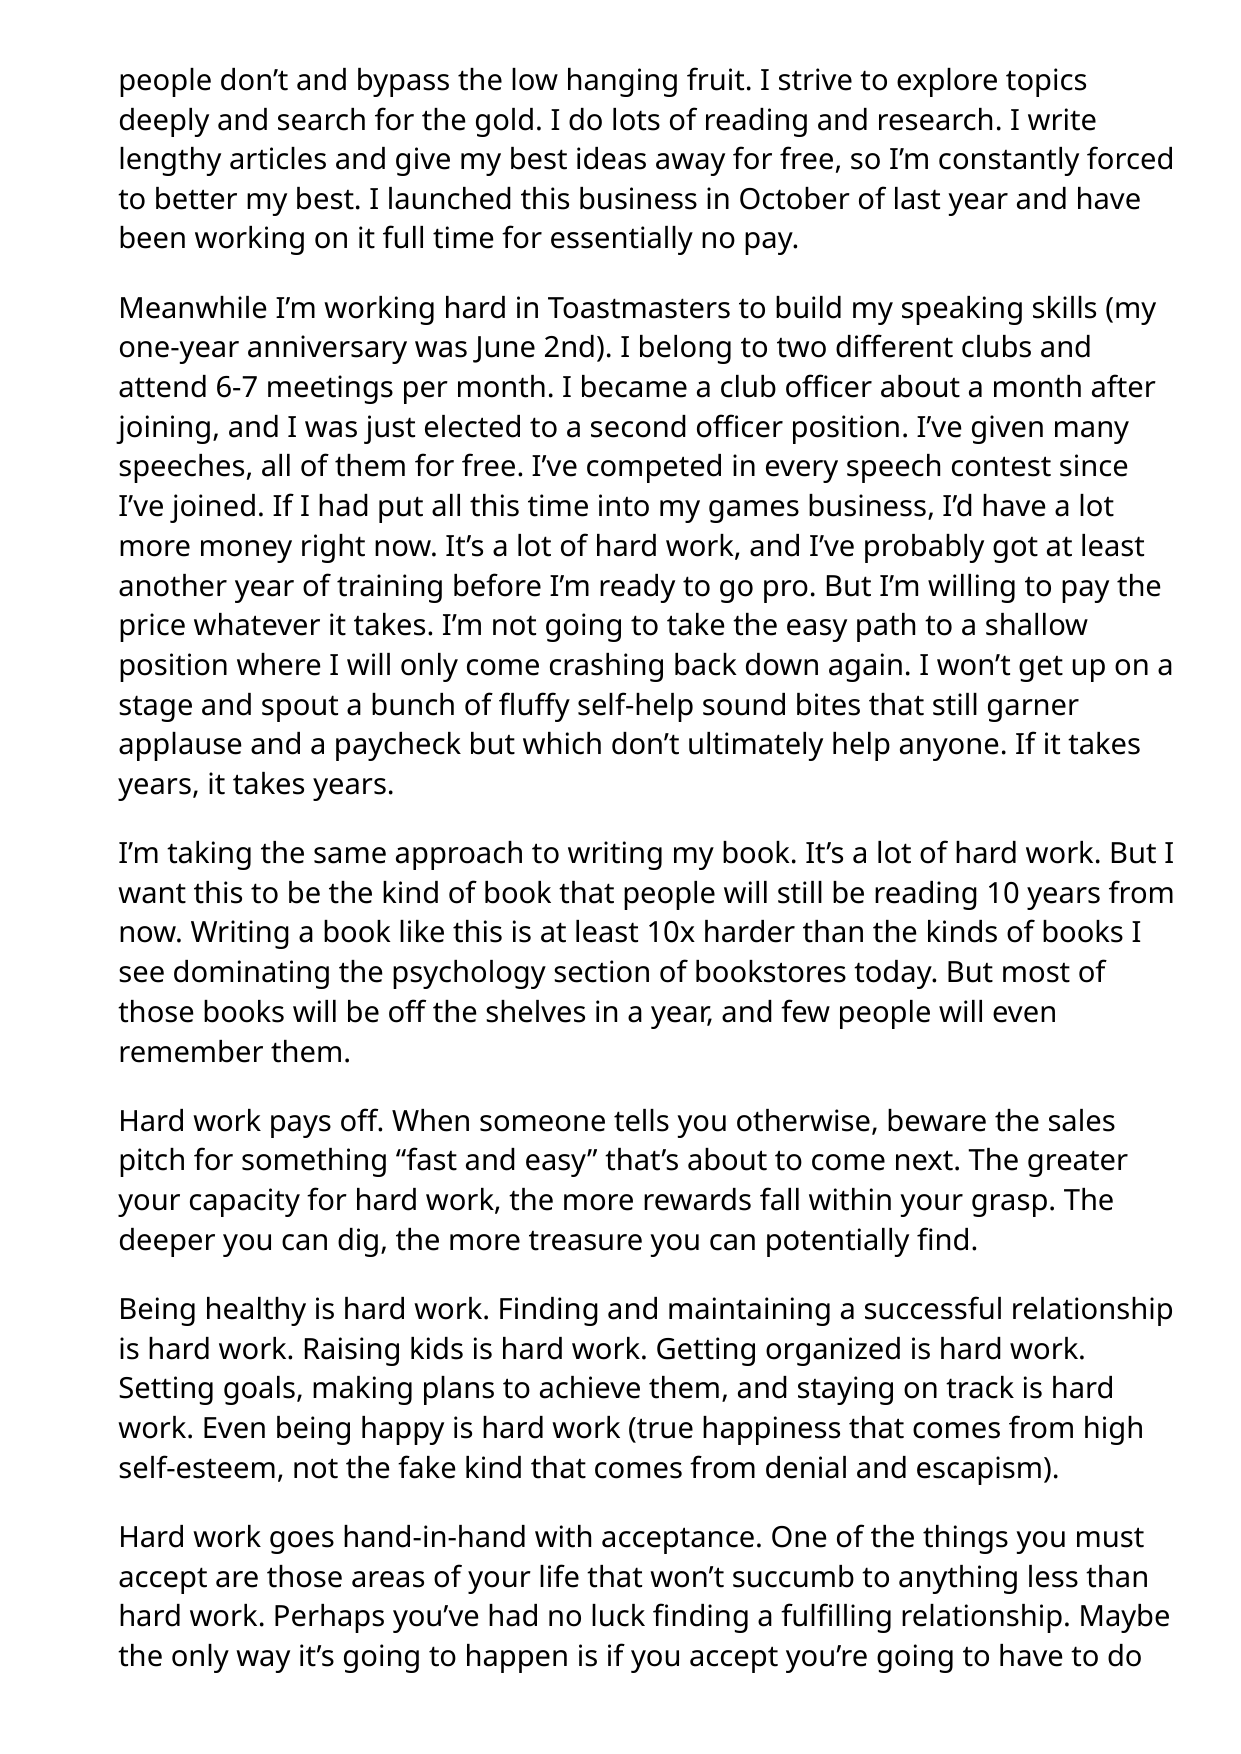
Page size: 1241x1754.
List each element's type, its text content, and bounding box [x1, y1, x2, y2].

text Hard work pays off. When someone tells you otherwise, beware the sales pitch for something “fast and easy” that’s about to come next. The greater your capacity for hard work, the more rewards fall within your grasp. The deeper you can dig, the more treasure you can potentially find. [118, 1100, 1181, 1259]
text I’m taking the same approach to writing my book. It’s a lot of hard work. But I want this to be the kind of book that people will still be reading 10 years from now. Writing a book like this is at least 10x harder than the kinds of books I see dominating the psychology section of bookstores today. But most of those books will be off the shelves in a year, and few people will even remember them. [118, 832, 1181, 1071]
text Being healthy is hard work. Finding and maintaining a successful relationship is hard work. Raising kids is hard work. Getting organized is hard work. Setting goals, making plans to achieve them, and staying on track is hard work. Even being happy is hard work (true happiness that comes from high self-esteem, not the fake kind that comes from denial and escapism). [118, 1288, 1181, 1487]
text Meanwhile I’m working hard in Toastmasters to build my speaking skills (my one-year anniversary was June 2nd). I belong to two different clubs and attend 6-7 meetings per month. I became a club officer about a month after joining, and I was just elected to a second officer position. I’ve given many speeches, all of them for free. I’ve competed in every speech contest since I’ve joined. If I had put all this time into my games business, I’d have a lot more money right now. It’s a lot of hard work, and I’ve probably got at least another year of training before I’m ready to go pro. But I’m willing to pay the price whatever it takes. I’m not going to take the easy path to a shallow position where I will only come crashing back down again. I won’t get up on a stage and spout a bunch of fluffy self-help sound bites that still garner applause and a paycheck but which don’t ultimately help anyone. If it takes years, it takes years. [118, 287, 1181, 803]
text people don’t and bypass the low hanging fruit. I strive to explore topics deeply and search for the gold. I do lots of reading and research. I write lengthy articles and give my best ideas away for free, so I’m constantly forced to better my best. I launched this business in October of last year and have been working on it full time for essentially no pay. [118, 59, 1181, 257]
text Hard work goes hand-in-hand with acceptance. One of the things you must accept are those areas of your life that won’t succumb to anything less than hard work. Perhaps you’ve had no luck finding a fulfilling relationship. Maybe the only way it’s going to happen is if you accept you’re going to have to do [118, 1516, 1181, 1675]
